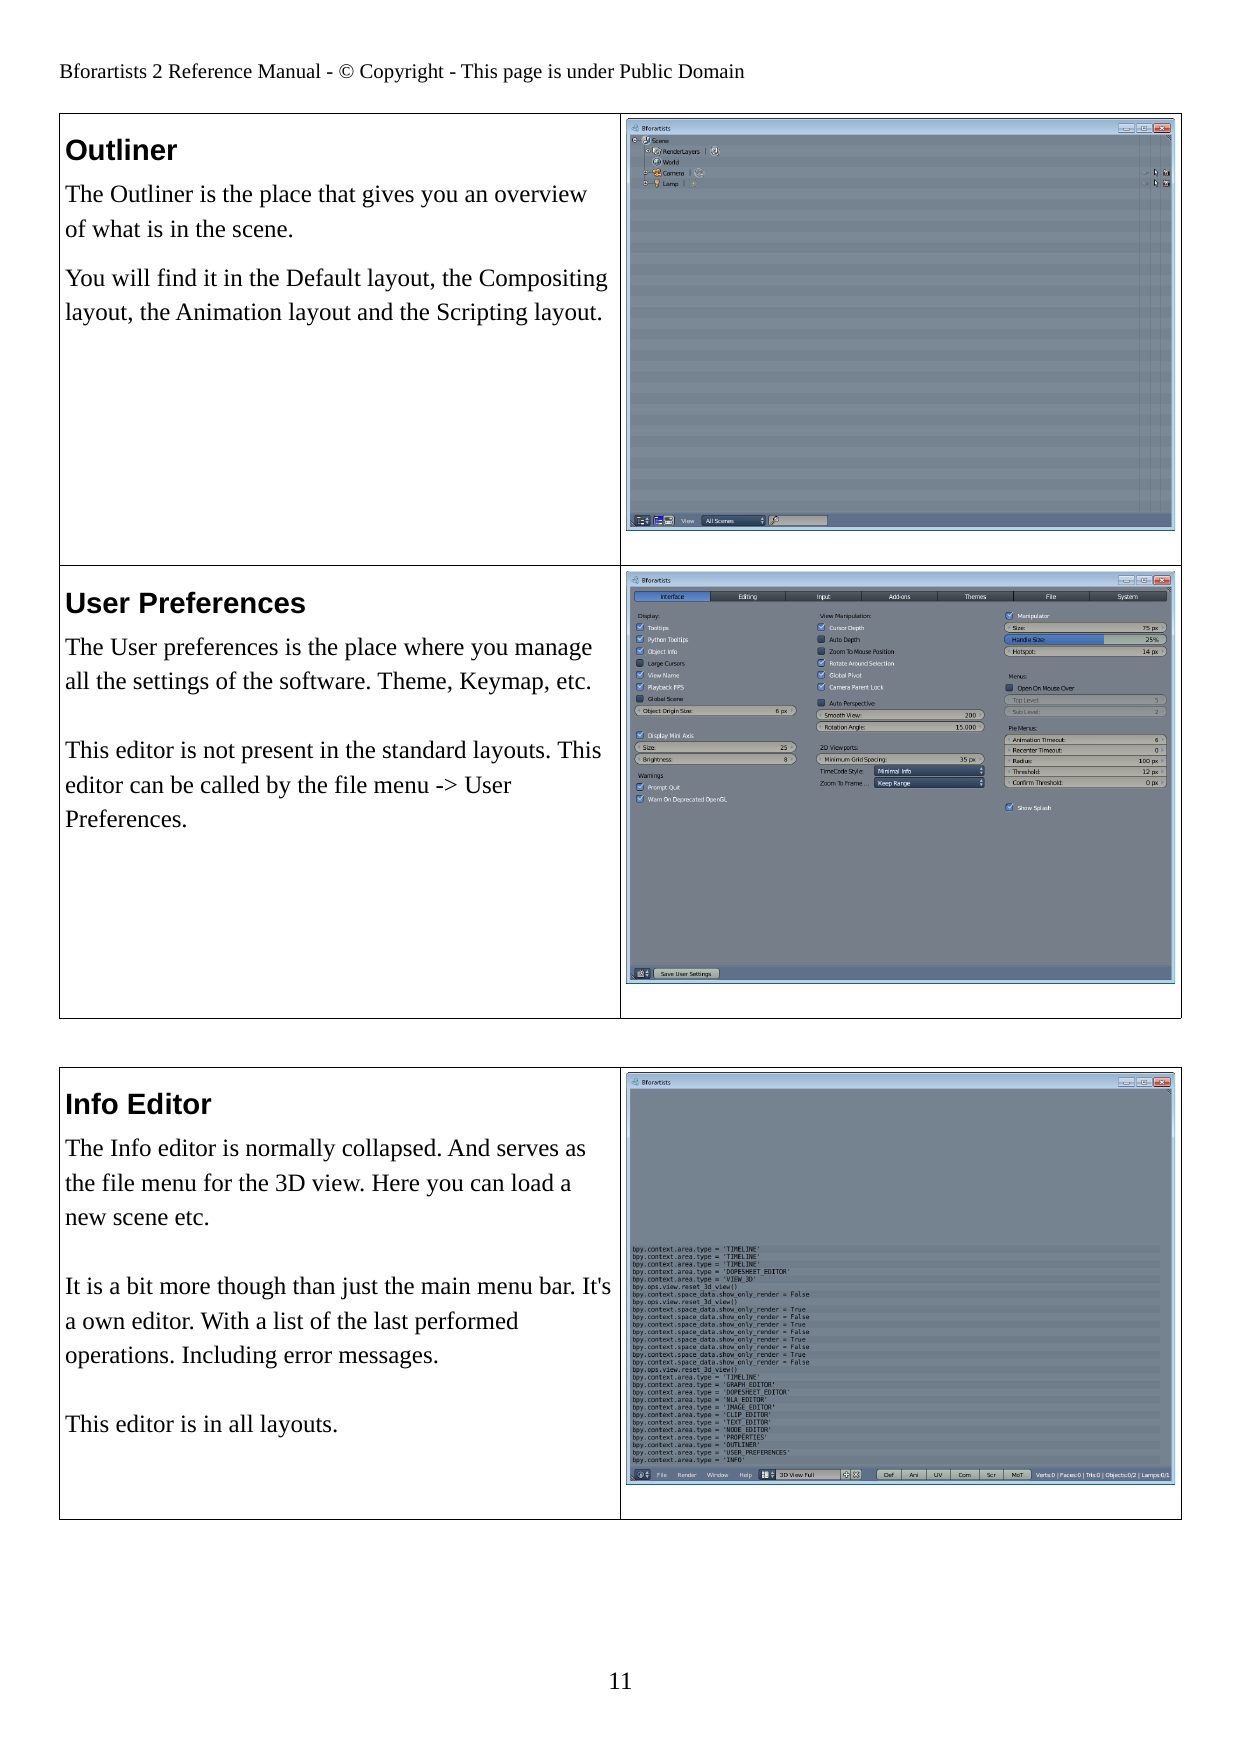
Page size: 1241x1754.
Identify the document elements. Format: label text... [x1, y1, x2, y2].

table_cell [621, 114, 1181, 565]
picture [625, 118, 1176, 531]
table_cell [621, 566, 1181, 1018]
table_header Info Editor The Info editor is normally collapsed. And serves as the file menu for the 3D view. Here you can load a new scene etc. It is a bit more though than just the main menu bar. It's a own editor. With a list of the last performed operations. Including error messages. This editor is in all layouts. [60, 1068, 620, 1519]
table_cell Outliner The Outliner is the place that gives you an overview of what is in the scene. You will find it in the Default layout, the Compositing layout, the Animation layout and the Scripting layout. [60, 114, 620, 565]
table_cell User Preferences The User preferences is the place where you manage all the settings of the software. Theme, Keymap, etc. This editor is not present in the standard layouts. This editor can be called by the file menu -> User Preferences. [60, 566, 620, 1018]
table_header [621, 1068, 1181, 1519]
picture [625, 1072, 1176, 1485]
picture [625, 571, 1176, 984]
